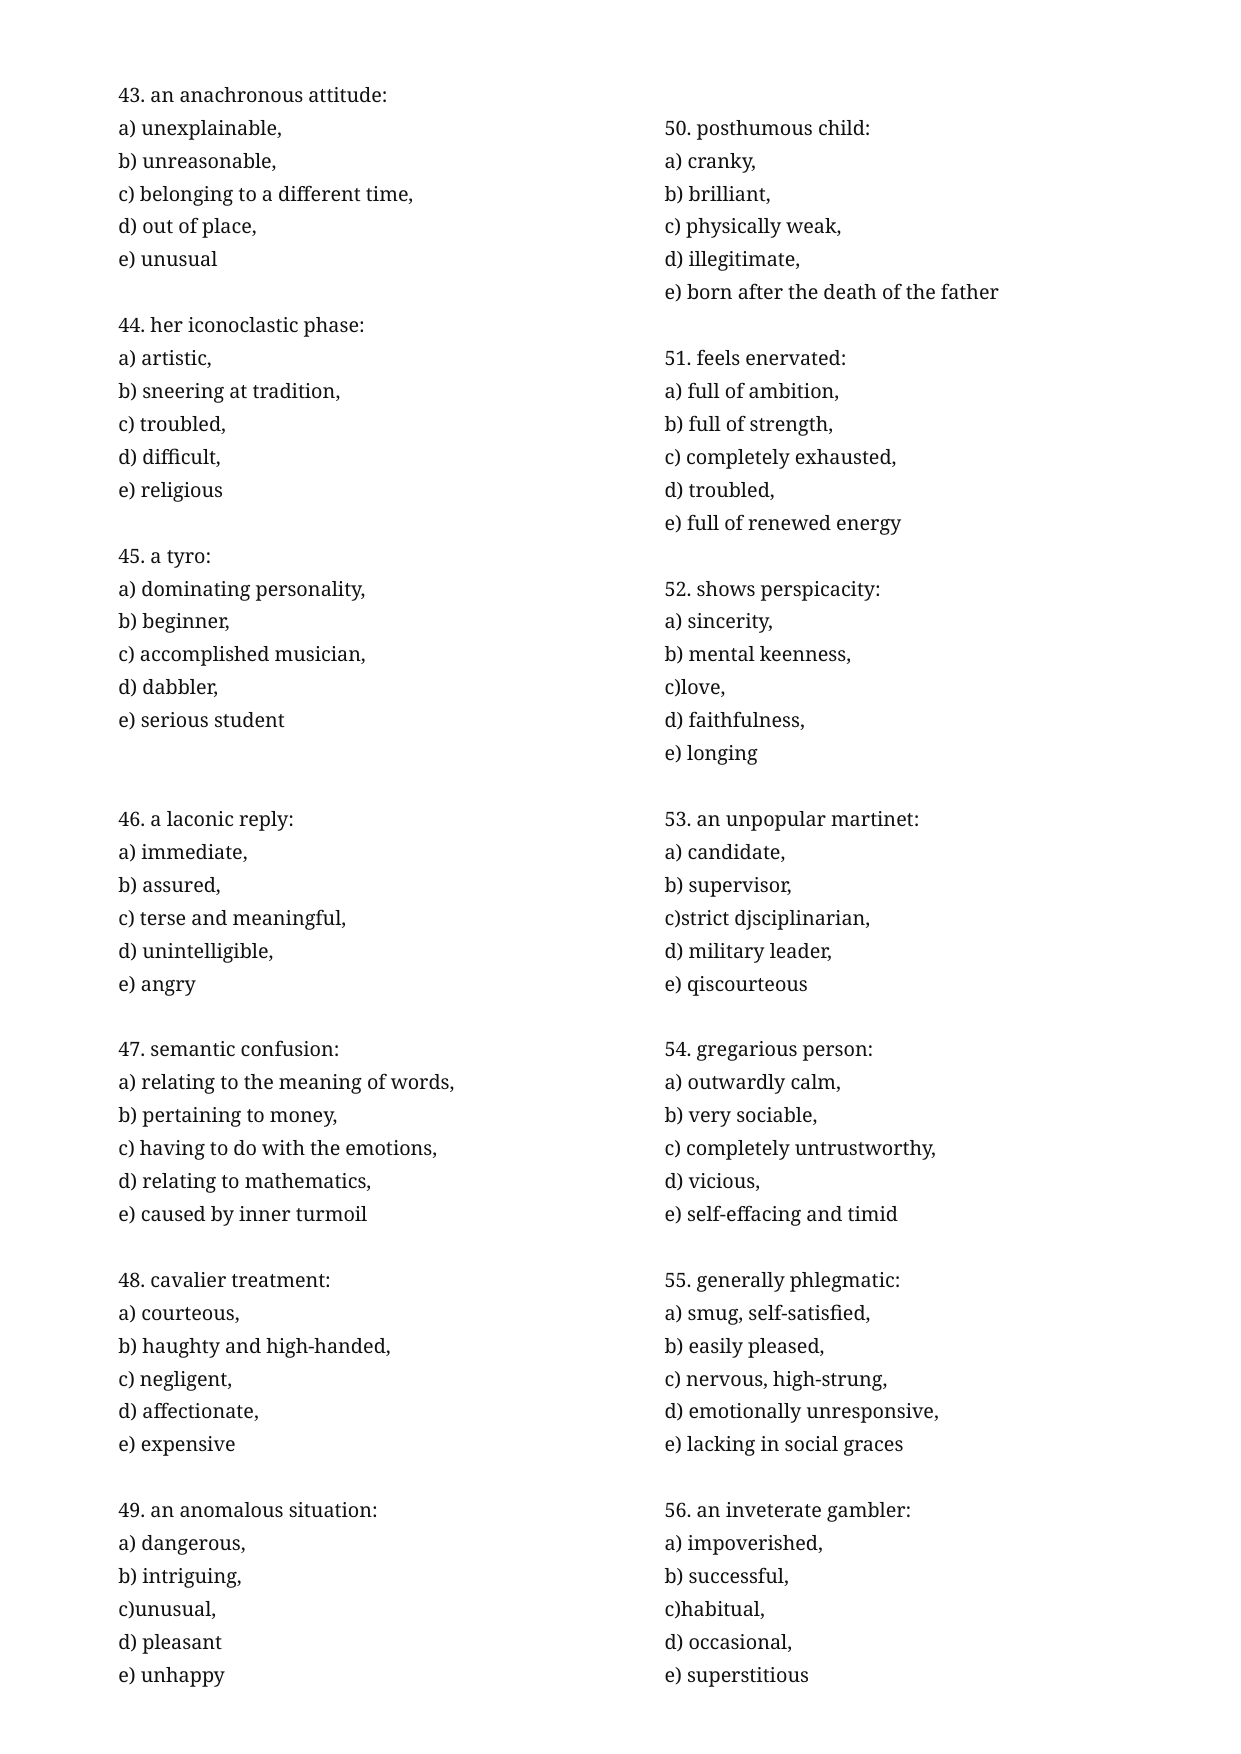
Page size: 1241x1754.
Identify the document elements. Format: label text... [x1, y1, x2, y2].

text 43. an anachronous attitude: [118, 81, 664, 108]
text a) impoverished, [664, 1529, 1211, 1556]
text b) mental keenness, [664, 641, 1211, 668]
text b) intriguing, [118, 1562, 664, 1589]
text e) qiscourteous [664, 970, 1211, 997]
text a) immediate, [118, 838, 664, 865]
text 47. semantic confusion: [118, 1036, 664, 1063]
text a) cranky, [664, 147, 1211, 174]
text c)habitual, [664, 1595, 1211, 1622]
text e) lacking in social graces [664, 1431, 1211, 1458]
text b) sneering at tradition, [118, 377, 664, 404]
text c)love, [664, 673, 1211, 701]
text 50. posthumous child: [664, 114, 1211, 141]
text 52. shows perspicacity: [664, 575, 1211, 602]
text c) negligent, [118, 1365, 664, 1392]
text a) artistic, [118, 344, 664, 371]
text b) beginner, [118, 608, 664, 635]
text d) difficult, [118, 443, 664, 470]
text e) superstitious [664, 1661, 1211, 1688]
text a) unexplainable, [118, 114, 664, 141]
text d) pleasant [118, 1628, 664, 1655]
text b) very sociable, [664, 1101, 1211, 1128]
text 48. cavalier treatment: [118, 1266, 664, 1293]
text a) dominating personality, [118, 575, 664, 602]
text d) troubled, [664, 476, 1211, 503]
text 51. feels enervated: [664, 344, 1211, 371]
text d) vicious, [664, 1167, 1211, 1194]
text b) brilliant, [664, 180, 1211, 207]
text c) belonging to a different time, [118, 180, 664, 207]
text c) nervous, high-strung, [664, 1365, 1211, 1392]
text e) serious student [118, 706, 664, 733]
text d) military leader, [664, 937, 1211, 964]
text d) occasional, [664, 1628, 1211, 1655]
text a) courteous, [118, 1299, 664, 1326]
text 49. an anomalous situation: [118, 1496, 664, 1523]
text d) affectionate, [118, 1398, 664, 1425]
text a) dangerous, [118, 1529, 664, 1556]
text 54. gregarious person: [664, 1036, 1211, 1063]
text a) outwardly calm, [664, 1068, 1211, 1096]
text d) faithfulness, [664, 706, 1211, 733]
text c) troubled, [118, 410, 664, 437]
text b) assured, [118, 871, 664, 898]
text c) completely exhausted, [664, 443, 1211, 470]
text 53. an unpopular martinet: [664, 805, 1211, 832]
text c)strict djsciplinarian, [664, 904, 1211, 931]
text a) sincerity, [664, 608, 1211, 635]
text e) religious [118, 476, 664, 503]
text d) out of place, [118, 213, 664, 240]
text e) full of renewed energy [664, 509, 1211, 536]
text e) caused by inner turmoil [118, 1200, 664, 1227]
text c) terse and meaningful, [118, 904, 664, 931]
text c) accomplished musician, [118, 641, 664, 668]
text c) having to do with the emotions, [118, 1134, 664, 1161]
text c)unusual, [118, 1595, 664, 1622]
text a) smug, self-satisfied, [664, 1299, 1211, 1326]
text b) supervisor, [664, 871, 1211, 898]
text e) angry [118, 970, 664, 997]
text b) pertaining to money, [118, 1101, 664, 1128]
text b) unreasonable, [118, 147, 664, 174]
text b) successful, [664, 1562, 1211, 1589]
text b) full of strength, [664, 410, 1211, 437]
text c) physically weak, [664, 213, 1211, 240]
text c) completely untrustworthy, [664, 1134, 1211, 1161]
text d) relating to mathematics, [118, 1167, 664, 1194]
text 45. a tyro: [118, 542, 664, 569]
text d) unintelligible, [118, 937, 664, 964]
text e) longing [664, 739, 1211, 766]
text a) relating to the meaning of words, [118, 1068, 664, 1096]
text d) dabbler, [118, 673, 664, 701]
text e) expensive [118, 1431, 664, 1458]
text 56. an inveterate gambler: [664, 1496, 1211, 1523]
text e) unhappy [118, 1661, 664, 1688]
text d) emotionally unresponsive, [664, 1398, 1211, 1425]
text b) haughty and high-handed, [118, 1332, 664, 1359]
text a) candidate, [664, 838, 1211, 865]
text 55. generally phlegmatic: [664, 1266, 1211, 1293]
text 46. a laconic reply: [118, 805, 664, 832]
text 44. her iconoclastic phase: [118, 311, 664, 338]
text e) born after the death of the father [664, 278, 1211, 306]
text d) illegitimate, [664, 246, 1211, 273]
text a) full of ambition, [664, 377, 1211, 404]
text b) easily pleased, [664, 1332, 1211, 1359]
text e) self-effacing and timid [664, 1200, 1211, 1227]
text e) unusual [118, 246, 664, 273]
